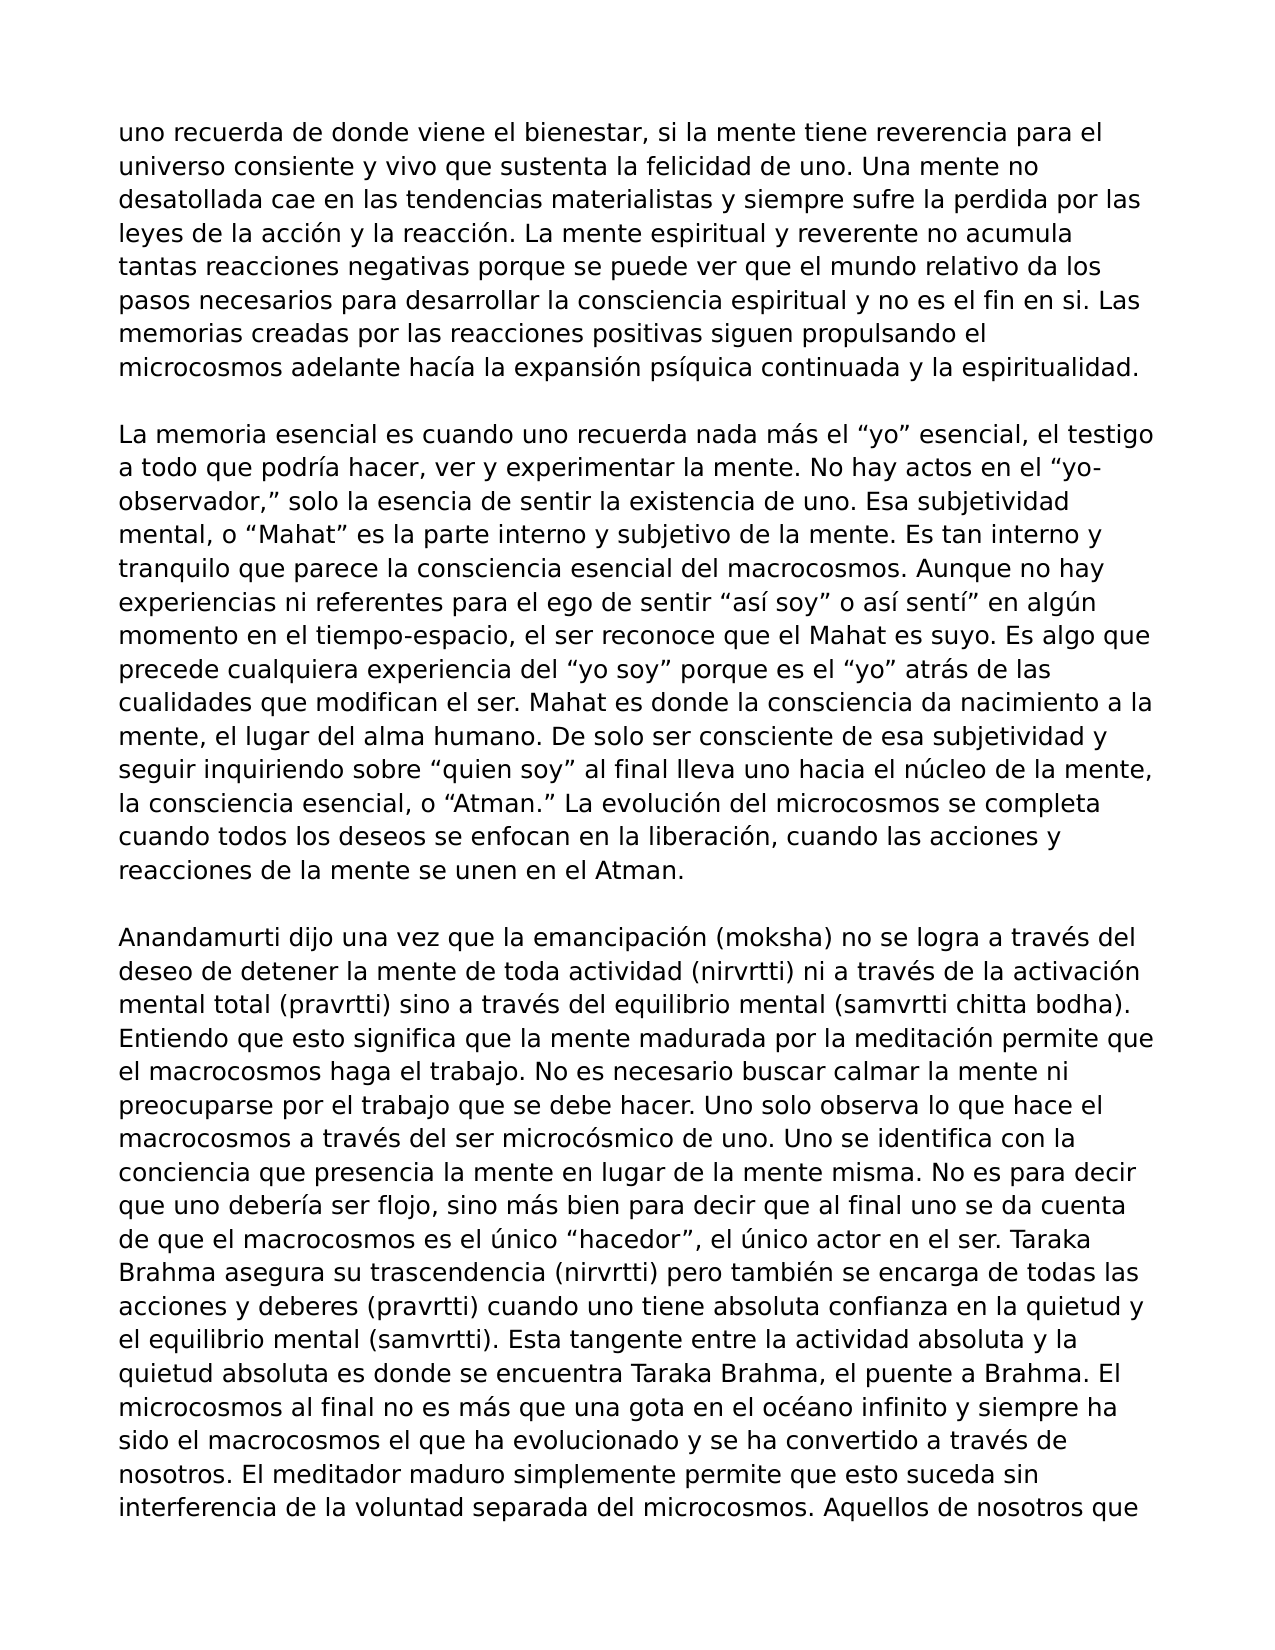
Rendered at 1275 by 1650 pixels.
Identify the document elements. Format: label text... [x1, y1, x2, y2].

text uno recuerda de donde viene el bienestar, si la mente tiene reverencia para el universo consiente y vivo que sustenta la felicidad de uno. Una mente no desatollada cae en las tendencias materialistas y siempre sufre la perdida por las leyes de la acción y la reacción. La mente espiritual y reverente no acumula tantas reacciones negativas porque se puede ver que el mundo relativo da los pasos necesarios para desarrollar la consciencia espiritual y no es el fin en si. Las memorias creadas por las reacciones positivas siguen propulsando el microcosmos adelante hacía la expansión psíquica continuada y la espiritualidad. La memoria esencial es cuando uno recuerda nada más el “yo” esencial, el testigo a todo que podría hacer, ver y experimentar la mente. No hay actos en el “yo-observador,” solo la esencia de sentir la existencia de uno. Esa subjetividad mental, o “Mahat” es la parte interno y subjetivo de la mente. Es tan interno y tranquilo que parece la consciencia esencial del macrocosmos. Aunque no hay experiencias ni referentes para el ego de sentir “así soy” o así sentí” en algún momento en el tiempo-espacio, el ser reconoce que el Mahat es suyo. Es algo que precede cualquiera experiencia del “yo soy” porque es el “yo” atrás de las cualidades que modifican el ser. Mahat es donde la consciencia da nacimiento a la mente, el lugar del alma humano. De solo ser consciente de esa subjetividad y seguir inquiriendo sobre “quien soy” al final lleva uno hacia el núcleo de la mente, la consciencia esencial, o “Atman.” La evolución del microcosmos se completa cuando todos los deseos se enfocan en la liberación, cuando las acciones y reacciones de la mente se unen en el Atman. Anandamurti dijo una vez que la emancipación (moksha) no se logra a través del deseo de detener la mente de toda actividad (nirvrtti) ni a través de la activación mental total (pravrtti) sino a través del equilibrio mental (samvrtti chitta bodha). Entiendo que esto significa que la mente madurada por la meditación permite que el macrocosmos haga el trabajo. No es necesario buscar calmar la mente ni preocuparse por el trabajo que se debe hacer. Uno solo observa lo que hace el macrocosmos a través del ser microcósmico de uno. Uno se identifica con la conciencia que presencia la mente en lugar de la mente misma. No es para decir que uno debería ser flojo, sino más bien para decir que al final uno se da cuenta de que el macrocosmos es el único “hacedor”, el único actor en el ser. Taraka Brahma asegura su trascendencia (nirvrtti) pero también se encarga de todas las acciones y deberes (pravrtti) cuando uno tiene absoluta confianza en la quietud y el equilibrio mental (samvrtti). Esta tangente entre la actividad absoluta y la quietud absoluta es donde se encuentra Taraka Brahma, el puente a Brahma. El microcosmos al final no es más que una gota en el océano infinito y siempre ha sido el macrocosmos el que ha evolucionado y se ha convertido a través de nosotros. El meditador maduro simplemente permite que esto suceda sin interferencia de la voluntad separada del microcosmos. Aquellos de nosotros que [118, 118, 1157, 1522]
